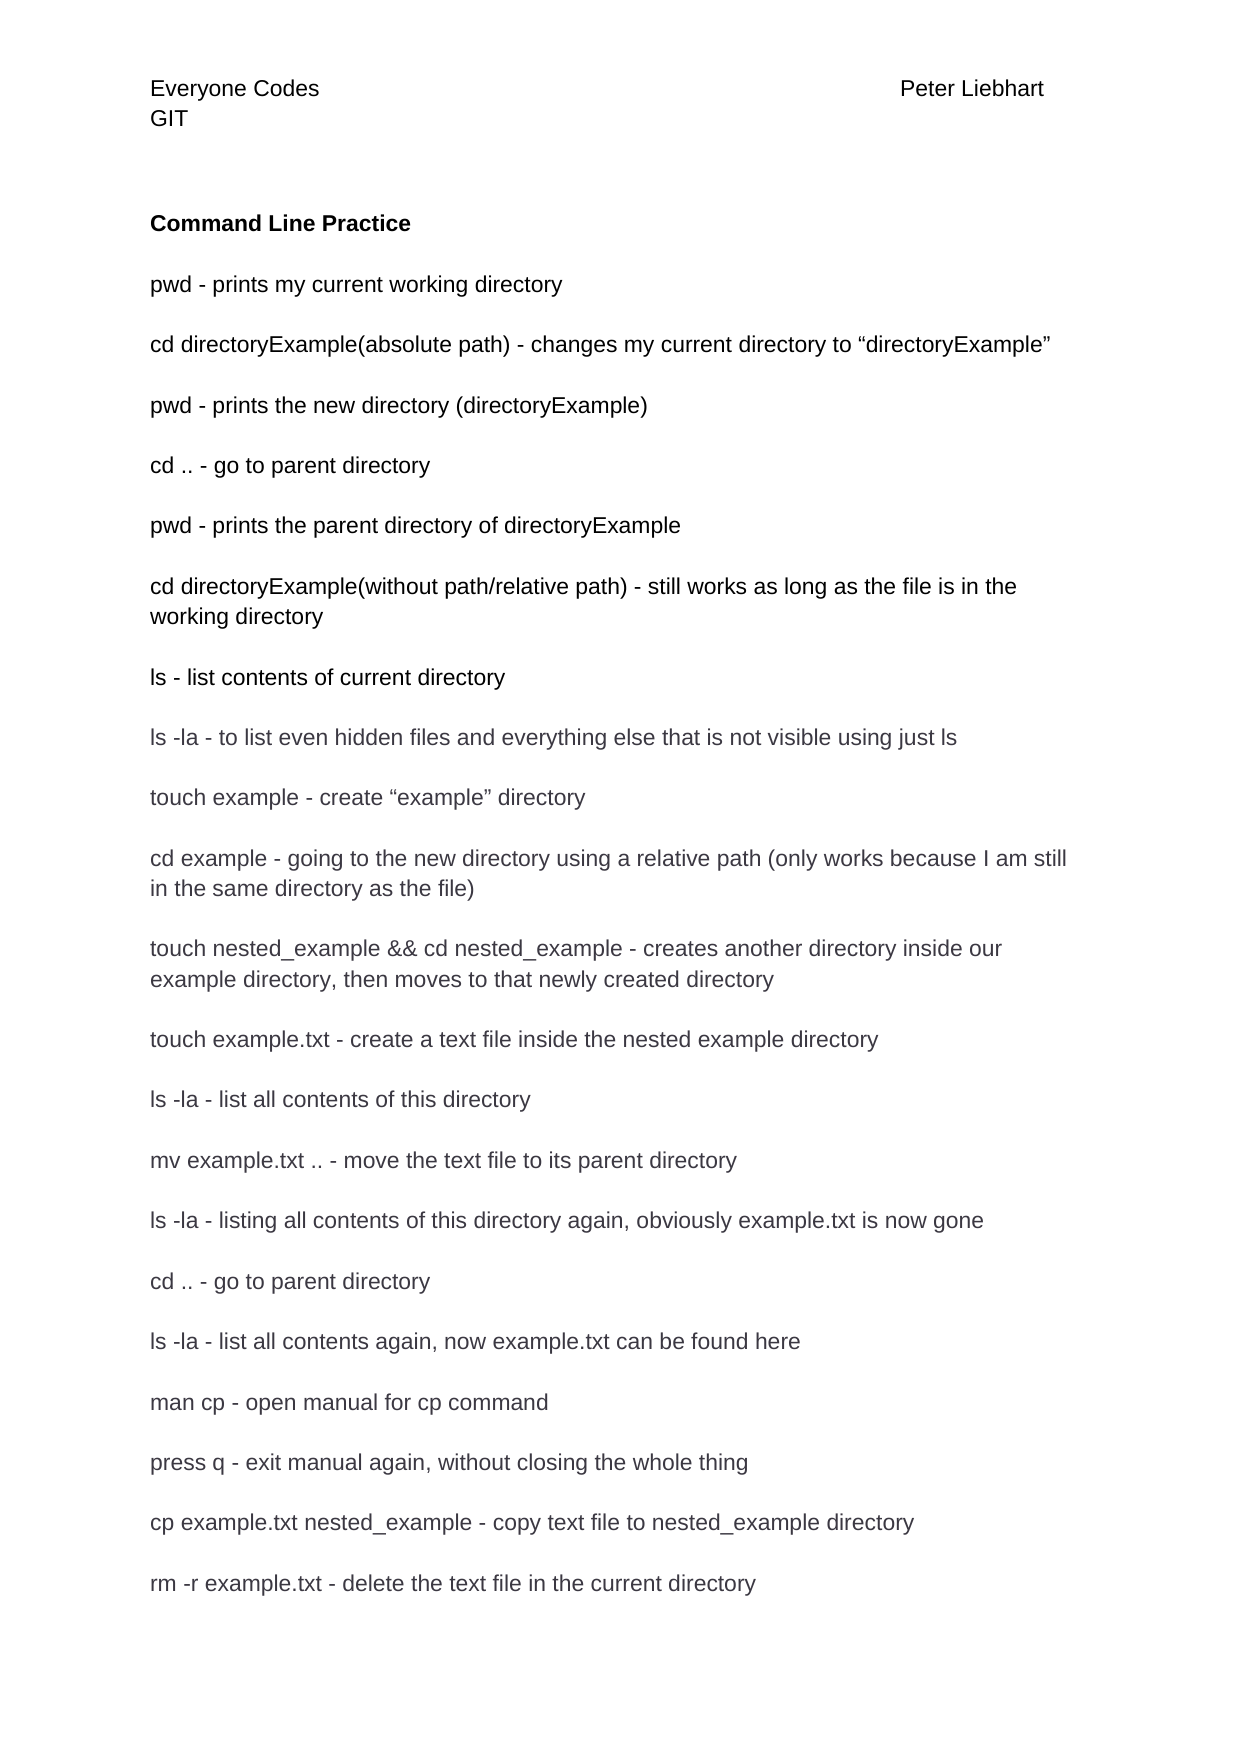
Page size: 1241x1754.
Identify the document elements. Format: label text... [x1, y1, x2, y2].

text press q - exit manual again, without closing the whole thing [150, 1449, 1090, 1475]
text ls -la - list all contents of this directory [150, 1086, 1090, 1113]
text cd directoryExample(without path/relative path) - still works as long as the file is in the working directory [150, 573, 1090, 629]
text rm -r example.txt - delete the text file in the current directory [150, 1570, 1090, 1596]
text pwd - prints the parent directory of directoryExample [150, 512, 1090, 539]
text cd .. - go to parent directory [150, 452, 1090, 478]
text cd directoryExample(absolute path) - changes my current directory to “directoryExample” [150, 331, 1090, 358]
text touch example - create “example” directory [150, 784, 1090, 811]
text ls -la - listing all contents of this directory again, obviously example.txt is now gone [150, 1207, 1090, 1234]
text ls - list contents of current directory [150, 663, 1090, 690]
text cd .. - go to parent directory [150, 1268, 1090, 1294]
text man cp - open manual for cp command [150, 1388, 1090, 1415]
text pwd - prints my current working directory [150, 271, 1090, 297]
text cp example.txt nested_example - copy text file to nested_example directory [150, 1509, 1090, 1536]
text pwd - prints the new directory (directoryExample) [150, 392, 1090, 418]
text ls -la - to list even hidden files and everything else that is not visible using just ls [150, 724, 1090, 750]
text Command Line Practice [150, 210, 1090, 237]
text touch nested_example && cd nested_example - creates another directory inside our example directory, then moves to that newly created directory [150, 935, 1090, 992]
text ls -la - list all contents again, now example.txt can be found here [150, 1328, 1090, 1354]
text mv example.txt .. - move the text file to its parent directory [150, 1147, 1090, 1173]
text touch example.txt - create a text file inside the nested example directory [150, 1026, 1090, 1052]
text cd example - going to the new directory using a relative path (only works because I am still in the same directory as the file) [150, 845, 1090, 901]
